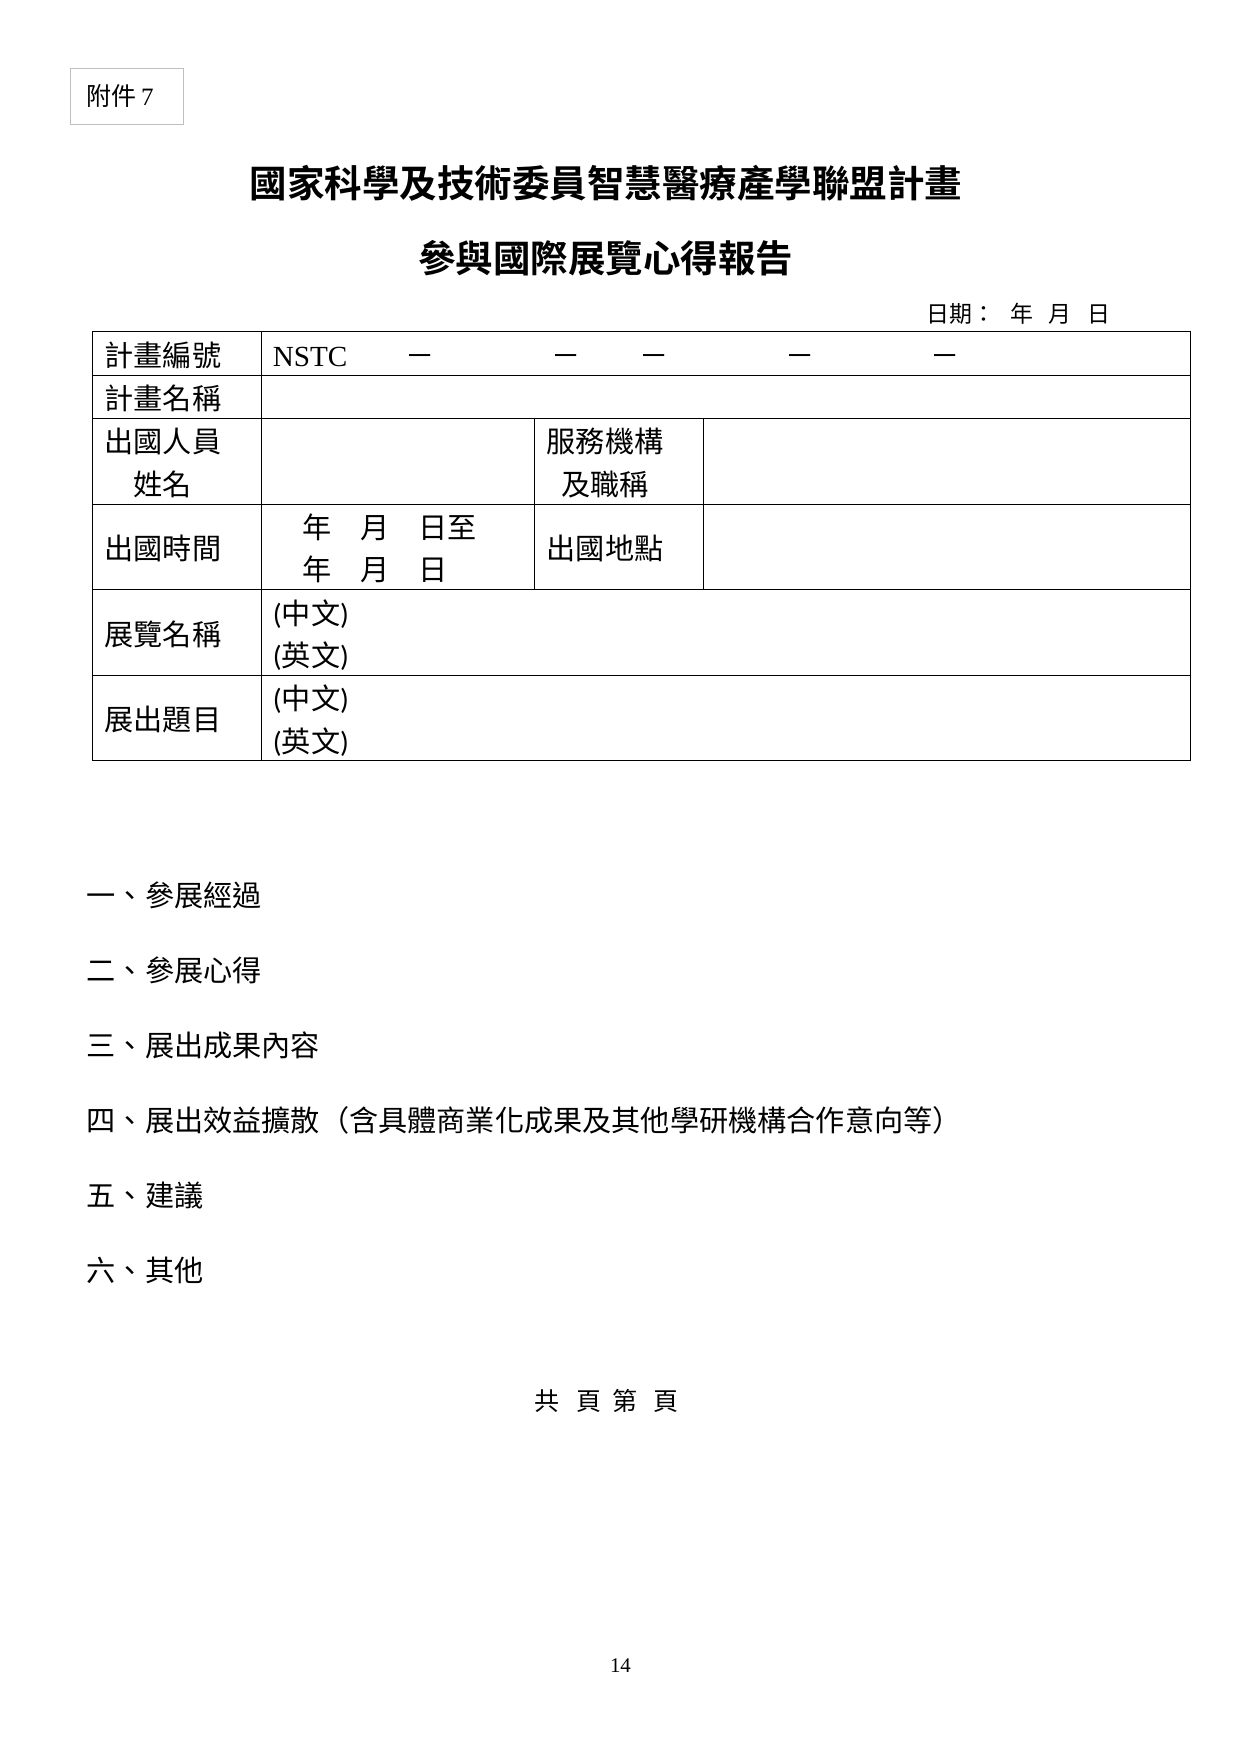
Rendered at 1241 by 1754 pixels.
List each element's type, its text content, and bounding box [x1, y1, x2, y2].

table_header NSTC － － － － － [262, 332, 1190, 374]
table_header 計畫編號 [93, 332, 261, 374]
text 一、參展經過 [86, 856, 1140, 931]
table_cell 出國地點 [535, 505, 703, 589]
table_cell 計畫名稱 [93, 376, 261, 418]
text 二、參展心得 [86, 931, 1140, 1006]
table_cell 年 月 日至 年 月 日 [262, 505, 534, 589]
text 三、展出成果內容 [86, 1006, 1140, 1081]
text 參與國際展覽心得報告 [71, 218, 1140, 293]
table_cell [704, 419, 1190, 503]
text 共 頁 第 頁 [71, 1381, 1169, 1418]
table_cell (中文) (英文) [262, 676, 1190, 760]
table_cell 服務機構及職稱 [535, 419, 703, 503]
text 日期： 年 月 日 [71, 293, 1140, 331]
table_cell 展覽名稱 [93, 590, 261, 675]
text 國家科學及技術委員智慧醫療產學聯盟計畫 [71, 143, 1140, 218]
text 五、建議 [86, 1156, 1140, 1231]
text 附件7 [86, 76, 168, 112]
table_cell (中文) (英文) [262, 590, 1190, 675]
table_cell 出國時間 [93, 505, 261, 589]
text 四、展出效益擴散（含具體商業化成果及其他學研機構合作意向等） [86, 1081, 1140, 1156]
table_cell [262, 376, 1190, 418]
table_cell 展出題目 [93, 676, 261, 760]
table_cell [704, 505, 1190, 589]
text 六、其他 [86, 1231, 1140, 1306]
table_cell 出國人員姓名 [93, 419, 261, 503]
table_cell [262, 419, 534, 503]
